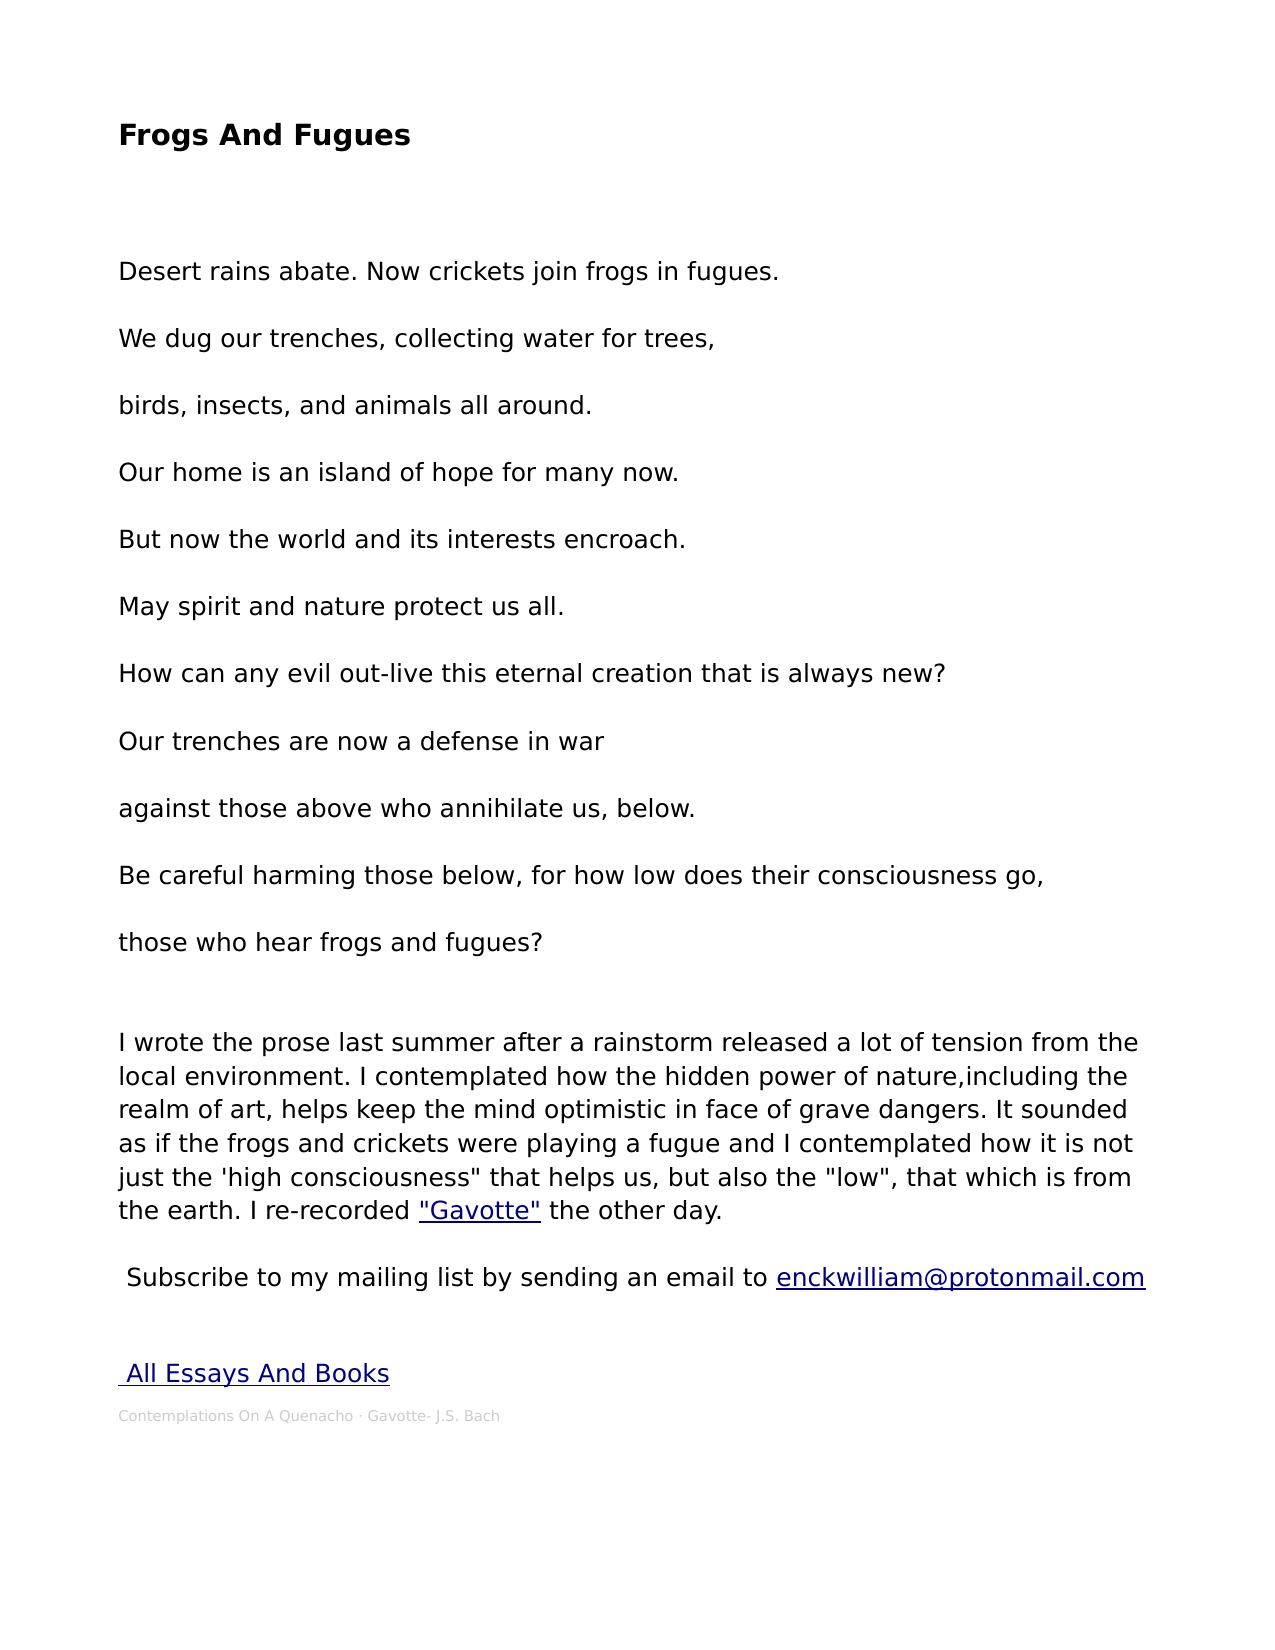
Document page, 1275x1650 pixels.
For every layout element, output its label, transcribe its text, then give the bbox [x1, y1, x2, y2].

text Frogs And Fugues Desert rains abate. Now crickets join frogs in fugues. We dug our trenches, collecting water for trees, birds, insects, and animals all around. Our home is an island of hope for many now. But now the world and its interests encroach. May spirit and nature protect us all. How can any evil out-live this eternal creation that is always new? Our trenches are now a defense in war against those above who annihilate us, below. Be careful harming those below, for how low does their consciousness go, those who hear frogs and fugues? I wrote the prose last summer after a rainstorm released a lot of tension from the local environment. I contemplated how the hidden power of nature,including the realm of art, helps keep the mind optimistic in face of grave dangers. It sounded as if the frogs and crickets were playing a fugue and I contemplated how it is not just the 'high consciousness" that helps us, but also the "low", that which is from the earth. I re-recorded "Gavotte" the other day. Subscribe to my mailing list by sending an email to enckwilliam@protonmail.com [118, 118, 1157, 1292]
text All Essays And Books [118, 1359, 1157, 1389]
text Contemplations On A Quenacho · Gavotte- J.S. Bach [118, 1408, 1157, 1425]
